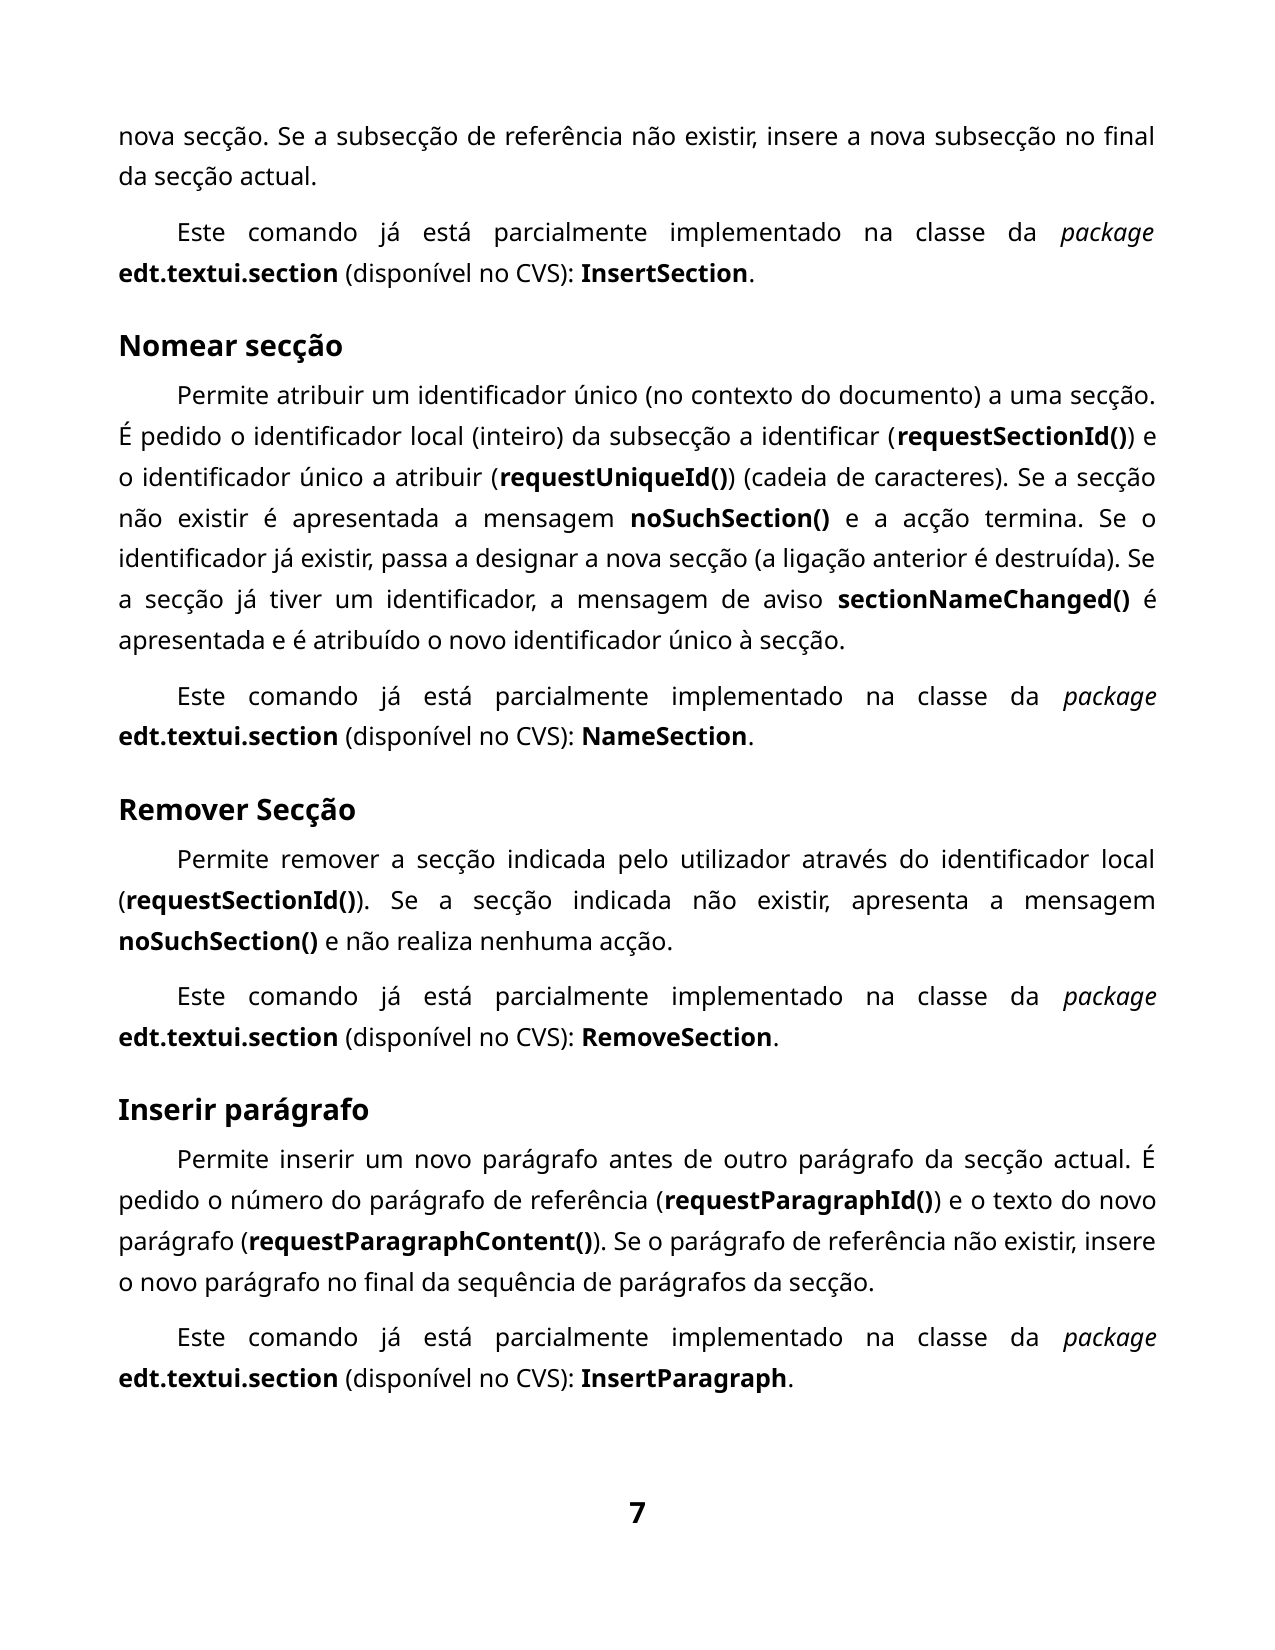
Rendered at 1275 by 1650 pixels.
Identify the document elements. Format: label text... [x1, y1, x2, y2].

text Este comando já está parcialmente implementado na classe da package edt.textui.section (disponível no CVS): RemoveSection. [118, 978, 1157, 1053]
text Permite remover a secção indicada pelo utilizador através do identificador local (requestSectionId()). Se a secção indicada não existir, apresenta a mensagem noSuchSection() e não realiza nenhuma acção. [118, 841, 1157, 957]
subtitle Nomear secção [118, 325, 1157, 365]
text Este comando já está parcialmente implementado na classe da package edt.textui.section (disponível no CVS): InsertSection. [118, 214, 1157, 289]
text Este comando já está parcialmente implementado na classe da package edt.textui.section (disponível no CVS): InsertParagraph. [118, 1320, 1157, 1395]
text Este comando já está parcialmente implementado na classe da package edt.textui.section (disponível no CVS): NameSection. [118, 678, 1157, 753]
subtitle Remover Secção [118, 789, 1157, 829]
subtitle Inserir parágrafo [118, 1089, 1157, 1129]
text Permite atribuir um identificador único (no contexto do documento) a uma secção. É pedido o identificador local (inteiro) da subsecção a identificar (requestSectionId()) e o identificador único a atribuir (requestUniqueId()) (cadeia de caracteres). Se a secção não existir é apresentada a mensagem noSuchSection() e a acção termina. Se o identificador já existir, passa a designar a nova secção (a ligação anterior é destruída). Se a secção já tiver um identificador, a mensagem de aviso sectionNameChanged() é apresentada e é atribuído o novo identificador único à secção. [118, 378, 1157, 657]
text nova secção. Se a subsecção de referência não existir, insere a nova subsecção no final da secção actual. [118, 118, 1157, 193]
text Permite inserir um novo parágrafo antes de outro parágrafo da secção actual. É pedido o número do parágrafo de referência (requestParagraphId()) e o texto do novo parágrafo (requestParagraphContent()). Se o parágrafo de referência não existir, insere o novo parágrafo no final da sequência de parágrafos da secção. [118, 1142, 1157, 1298]
